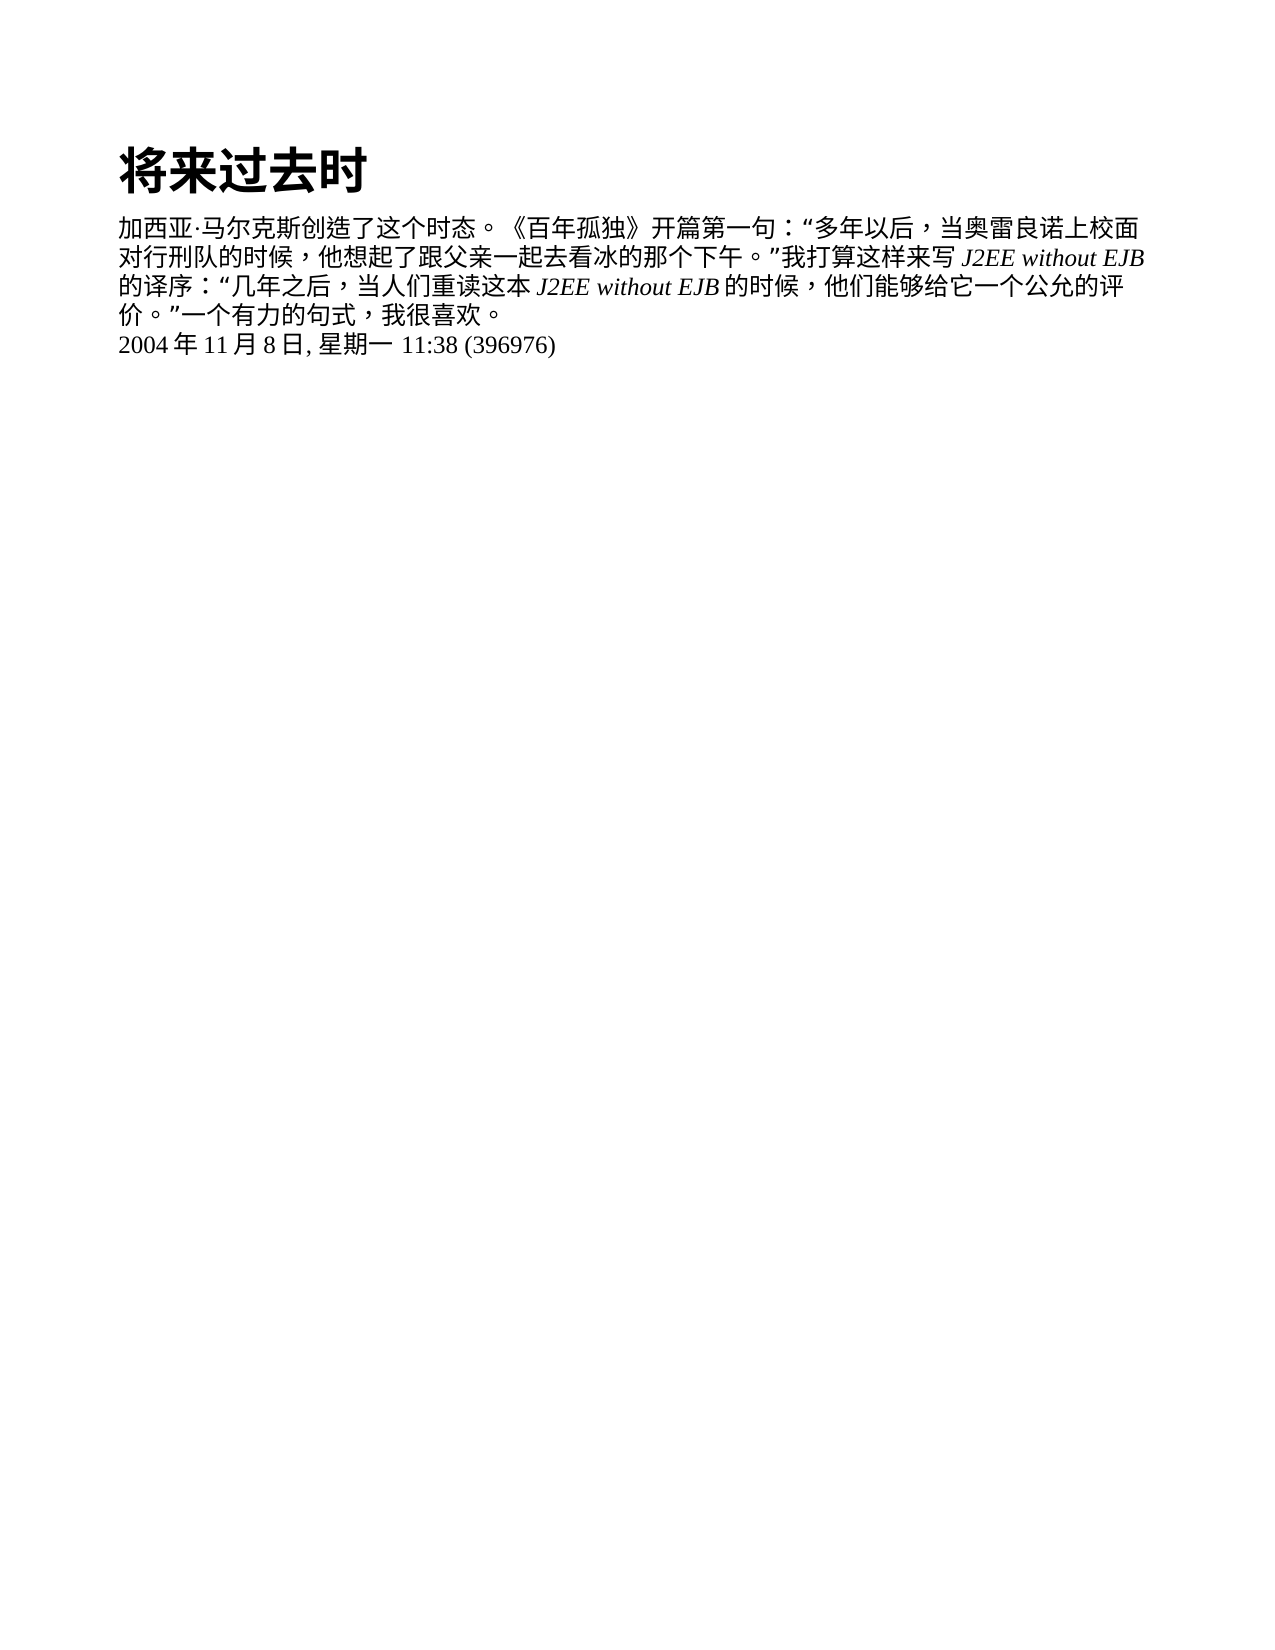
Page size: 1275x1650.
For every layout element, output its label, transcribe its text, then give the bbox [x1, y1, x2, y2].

text 加西亚·马尔克斯创造了这个时态。《百年孤独》开篇第一句：“多年以后，当奥雷良诺上校面对行刑队的时候，他想起了跟父亲一起去看冰的那个下午。”我打算这样来写J2EE without EJB的译序：“几年之后，当人们重读这本J2EE without EJB的时候，他们能够给它一个公允的评价。”一个有力的句式，我很喜欢。 [118, 214, 1157, 331]
text 2004年11月8日, 星期一 11:38 (396976) [118, 331, 1157, 360]
subtitle 将来过去时 [118, 143, 1157, 201]
